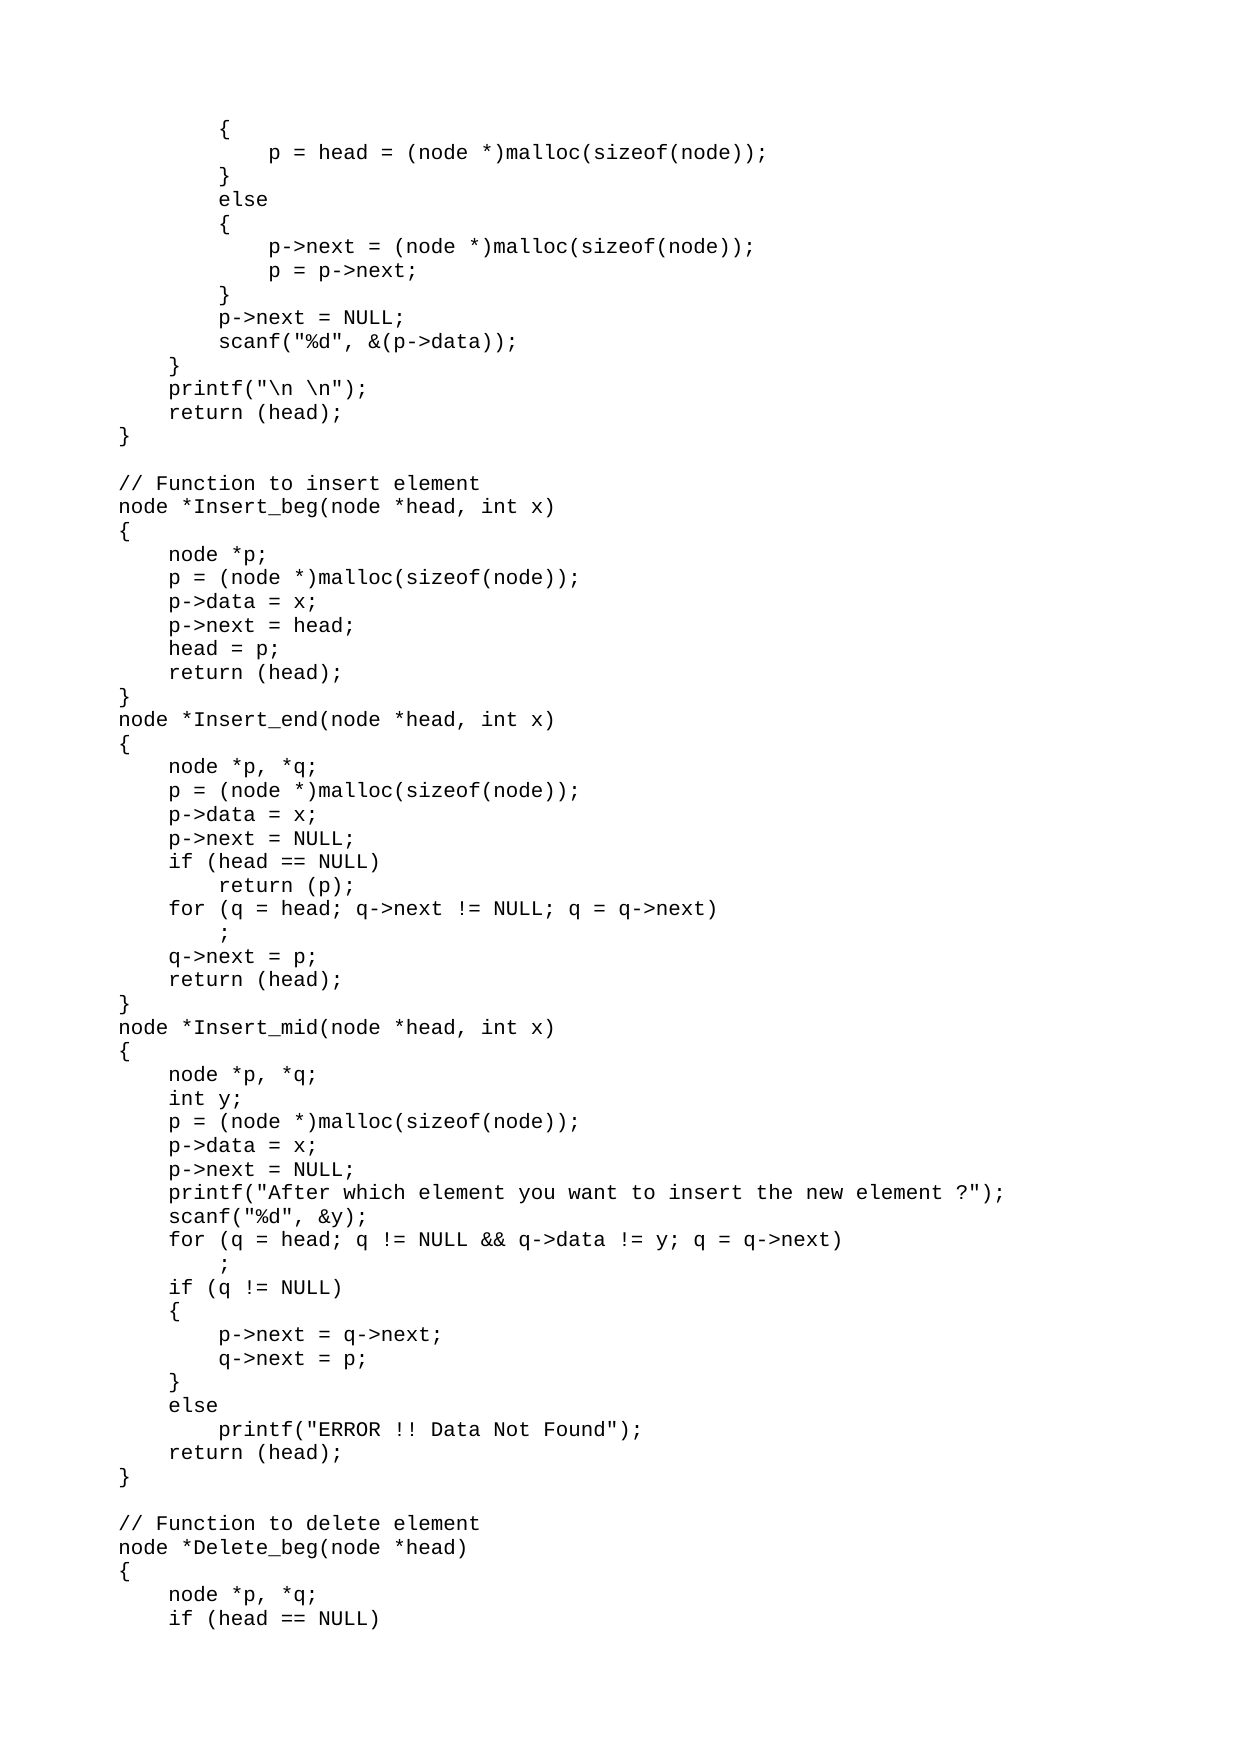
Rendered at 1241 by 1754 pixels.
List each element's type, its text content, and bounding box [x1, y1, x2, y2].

text { [118, 213, 1122, 236]
text { [118, 1040, 1122, 1064]
text p->next = NULL; [118, 827, 1122, 851]
text p->data = x; [118, 1135, 1122, 1158]
text ; [118, 922, 1122, 946]
text { [118, 520, 1122, 544]
text p->next = (node *)malloc(sizeof(node)); [118, 236, 1122, 260]
text p = head = (node *)malloc(sizeof(node)); [118, 142, 1122, 165]
text return (head); [118, 969, 1122, 993]
text q->next = p; [118, 1348, 1122, 1371]
text } [118, 1466, 1122, 1489]
text return (head); [118, 1442, 1122, 1466]
text } [118, 1371, 1122, 1395]
text node *Insert_end(node *head, int x) [118, 709, 1122, 733]
text // Function to insert element [118, 473, 1122, 496]
text p->next = NULL; [118, 307, 1122, 331]
text if (head == NULL) [118, 1608, 1122, 1631]
text // Function to delete element [118, 1513, 1122, 1537]
text p->next = q->next; [118, 1324, 1122, 1348]
text return (head); [118, 662, 1122, 686]
text return (head); [118, 402, 1122, 426]
text printf("After which element you want to insert the new element ?"); [118, 1182, 1122, 1206]
text node *p, *q; [118, 1064, 1122, 1088]
text p->next = head; [118, 615, 1122, 638]
text for (q = head; q->next != NULL; q = q->next) [118, 898, 1122, 922]
text head = p; [118, 638, 1122, 662]
text node *p; [118, 544, 1122, 567]
text { [118, 733, 1122, 757]
text if (q != NULL) [118, 1277, 1122, 1300]
text printf("\n \n"); [118, 378, 1122, 402]
text else [118, 189, 1122, 213]
text q->next = p; [118, 946, 1122, 969]
text } [118, 993, 1122, 1017]
text { [118, 118, 1122, 142]
text else [118, 1395, 1122, 1419]
text p = (node *)malloc(sizeof(node)); [118, 567, 1122, 591]
text } [118, 686, 1122, 709]
text p = (node *)malloc(sizeof(node)); [118, 780, 1122, 804]
text int y; [118, 1088, 1122, 1111]
text p = (node *)malloc(sizeof(node)); [118, 1111, 1122, 1135]
text scanf("%d", &y); [118, 1206, 1122, 1229]
text node *p, *q; [118, 757, 1122, 780]
text node *Insert_mid(node *head, int x) [118, 1017, 1122, 1040]
text scanf("%d", &(p->data)); [118, 331, 1122, 354]
text p->data = x; [118, 804, 1122, 827]
text return (p); [118, 875, 1122, 898]
text if (head == NULL) [118, 851, 1122, 875]
text node *Insert_beg(node *head, int x) [118, 496, 1122, 520]
text for (q = head; q != NULL && q->data != y; q = q->next) [118, 1229, 1122, 1253]
text } [118, 165, 1122, 189]
text p->data = x; [118, 591, 1122, 615]
text node *p, *q; [118, 1584, 1122, 1608]
text } [118, 426, 1122, 449]
text printf("ERROR !! Data Not Found"); [118, 1419, 1122, 1442]
text } [118, 354, 1122, 378]
text p->next = NULL; [118, 1158, 1122, 1182]
text { [118, 1300, 1122, 1324]
text node *Delete_beg(node *head) [118, 1537, 1122, 1561]
text ; [118, 1253, 1122, 1277]
text } [118, 284, 1122, 307]
text { [118, 1561, 1122, 1584]
text p = p->next; [118, 260, 1122, 284]
